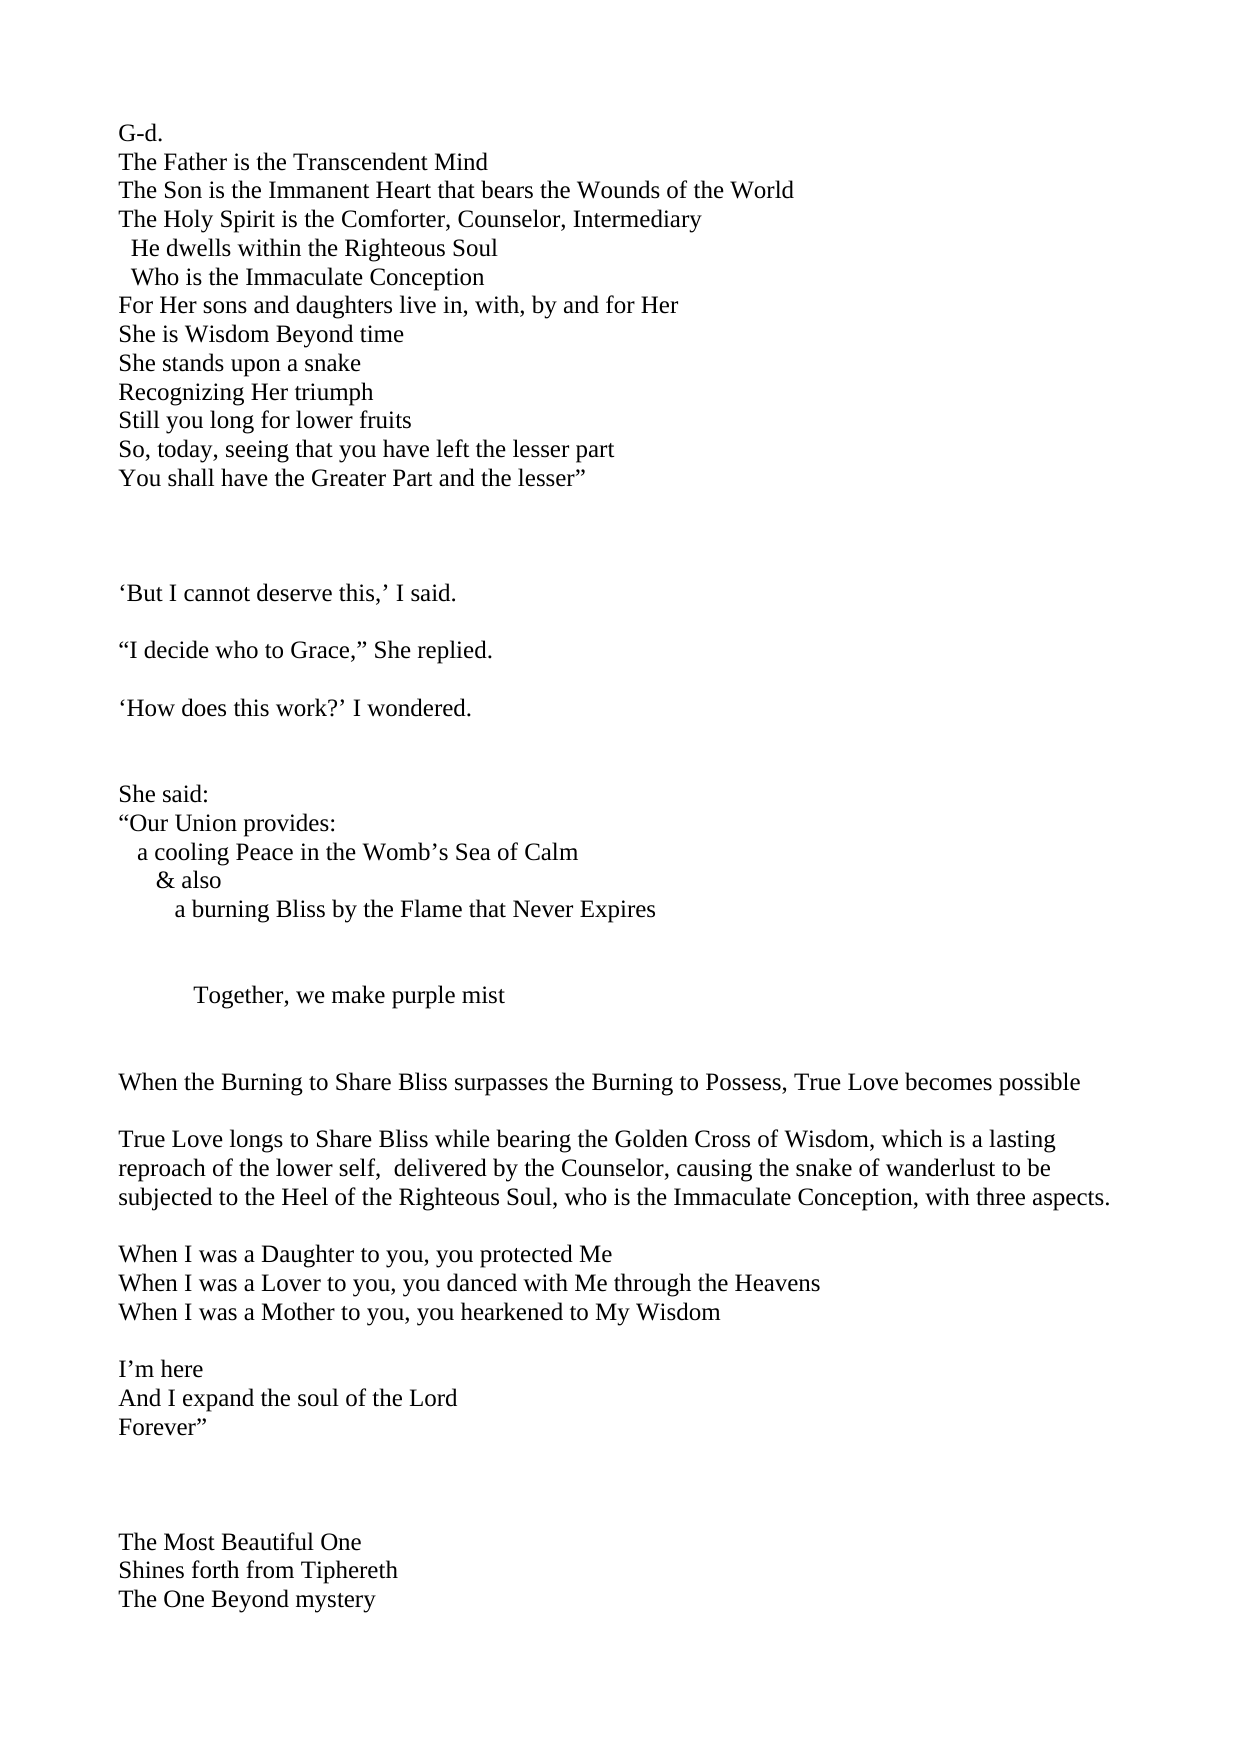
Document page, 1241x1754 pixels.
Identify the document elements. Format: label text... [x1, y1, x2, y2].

text Recognizing Her triumph [118, 377, 1122, 406]
text The Holy Spirit is the Comforter, Counselor, Intermediary [118, 204, 1122, 233]
text & also [118, 866, 1122, 894]
text When the Burning to Share Bliss surpasses the Burning to Possess, True Love becomes possible [118, 1067, 1122, 1096]
text ‘How does this work?’ I wondered. [118, 693, 1122, 722]
text True Love longs to Share Bliss while bearing the Golden Cross of Wisdom, which is a lasting reproach of the lower self, delivered by the Counselor, causing the snake of wanderlust to be subjected to the Heel of the Righteous Soul, who is the Immaculate Conception, with three aspects. [118, 1124, 1122, 1211]
text The Son is the Immanent Heart that bears the Wounds of the World [118, 176, 1122, 204]
text The One Beyond mystery [118, 1584, 1122, 1613]
text Who is the Immaculate Conception [118, 262, 1122, 291]
text a cooling Peace in the Womb’s Sea of Calm [118, 837, 1122, 866]
text “Our Union provides: [118, 808, 1122, 837]
text You shall have the Greater Part and the lesser” [118, 463, 1122, 492]
text Still you long for lower fruits [118, 406, 1122, 434]
text “I decide who to Grace,” She replied. [118, 636, 1122, 664]
text G-d. [118, 118, 1122, 147]
text ‘But I cannot deserve this,’ I said. [118, 578, 1122, 607]
text The Father is the Transcendent Mind [118, 147, 1122, 176]
text For Her sons and daughters live in, with, by and for Her [118, 291, 1122, 319]
text And I expand the soul of the Lord [118, 1383, 1122, 1412]
text Shines forth from Tiphereth [118, 1556, 1122, 1584]
text Forever” [118, 1412, 1122, 1441]
text She said: [118, 779, 1122, 808]
text He dwells within the Righteous Soul [118, 233, 1122, 262]
text She stands upon a snake [118, 348, 1122, 377]
text So, today, seeing that you have left the lesser part [118, 434, 1122, 463]
text I’m here [118, 1354, 1122, 1383]
text She is Wisdom Beyond time [118, 319, 1122, 348]
text The Most Beautiful One [118, 1527, 1122, 1556]
text Together, we make purple mist [118, 981, 1122, 1009]
text When I was a Mother to you, you hearkened to My Wisdom [118, 1297, 1122, 1326]
text a burning Bliss by the Flame that Never Expires [118, 894, 1122, 923]
text When I was a Lover to you, you danced with Me through the Heavens [118, 1268, 1122, 1297]
text When I was a Daughter to you, you protected Me [118, 1239, 1122, 1268]
